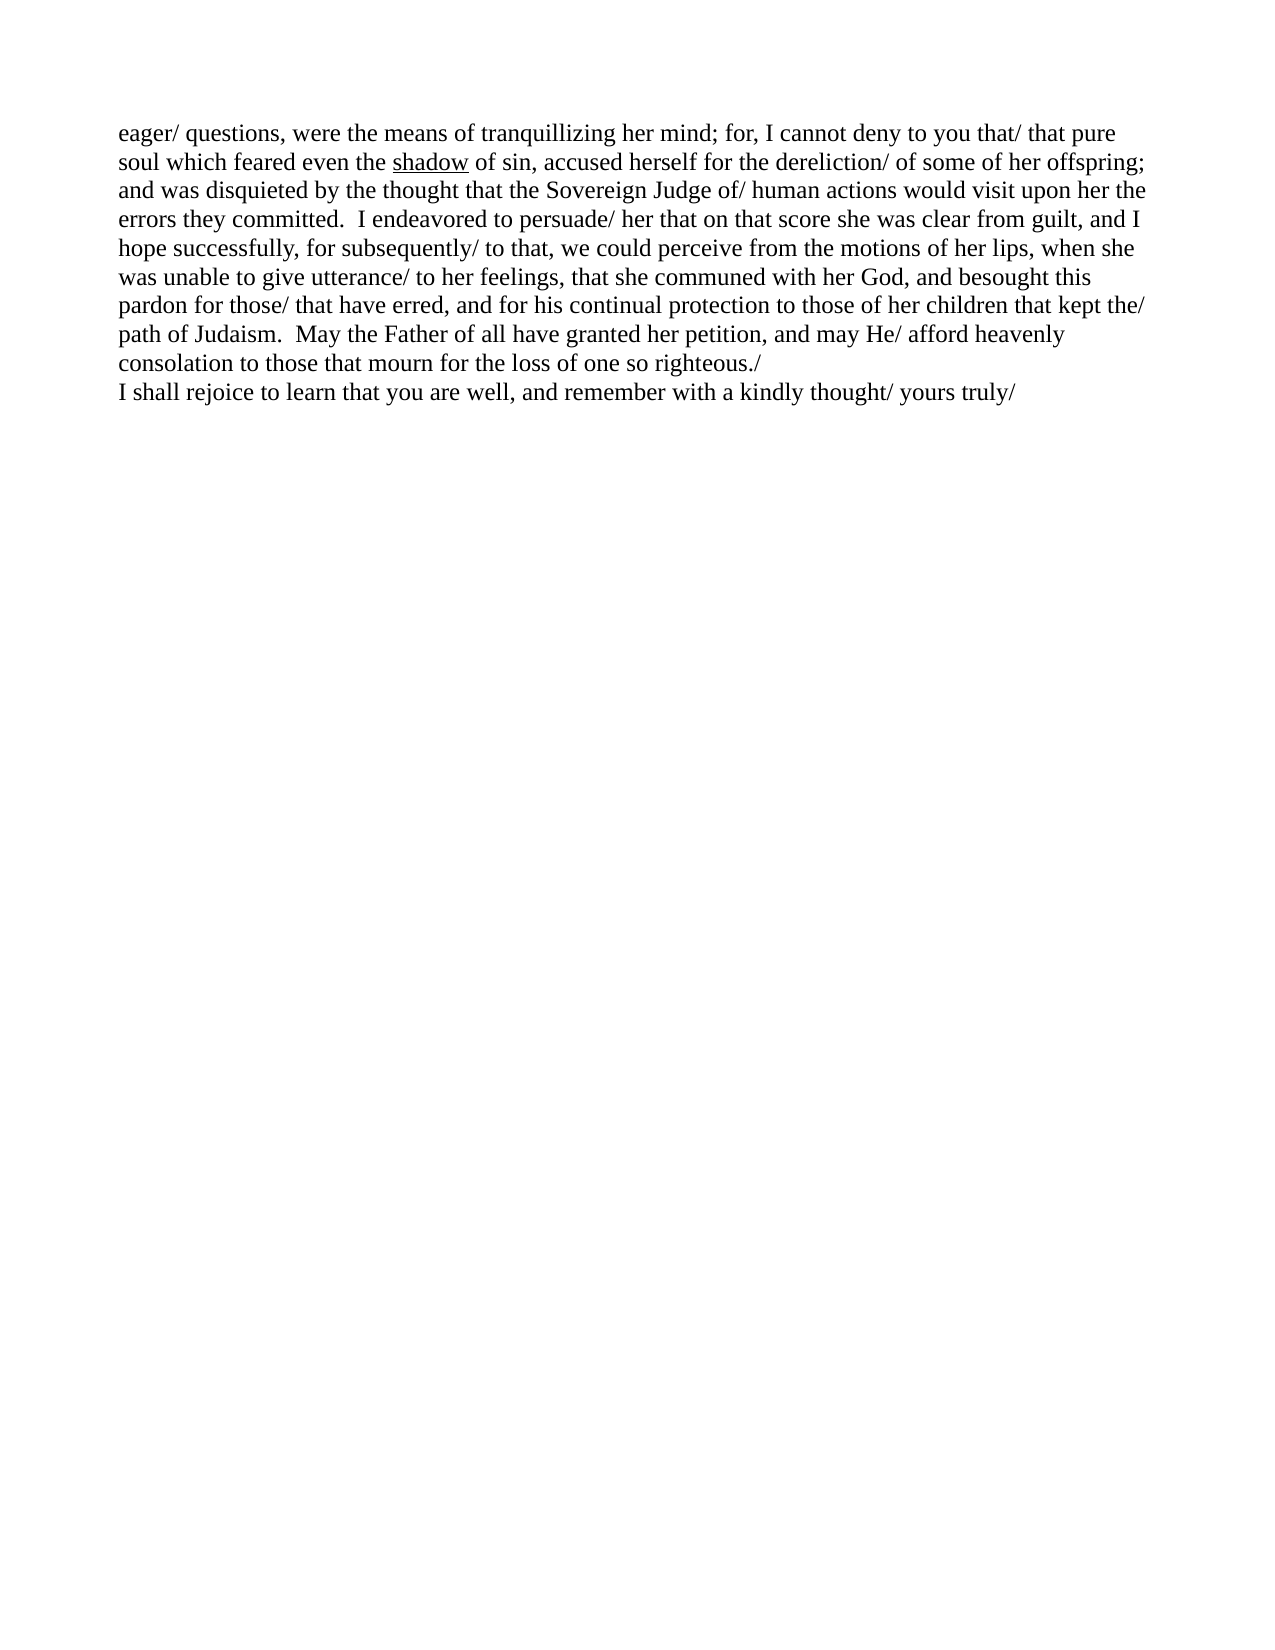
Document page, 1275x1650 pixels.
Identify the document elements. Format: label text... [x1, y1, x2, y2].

text I shall rejoice to learn that you are well, and remember with a kindly thought/ yours truly/ [118, 377, 1157, 406]
text eager/ questions, were the means of tranquillizing her mind; for, I cannot deny to you that/ that pure soul which feared even the shadow of sin, accused herself for the dereliction/ of some of her offspring; and was disquieted by the thought that the Sovereign Judge of/ human actions would visit upon her the errors they committed. I endeavored to persuade/ her that on that score she was clear from guilt, and I hope successfully, for subsequently/ to that, we could perceive from the motions of her lips, when she was unable to give utterance/ to her feelings, that she communed with her God, and besought this pardon for those/ that have erred, and for his continual protection to those of her children that kept the/ path of Judaism. May the Father of all have granted her petition, and may He/ afford heavenly consolation to those that mourn for the loss of one so righteous./ [118, 118, 1157, 377]
